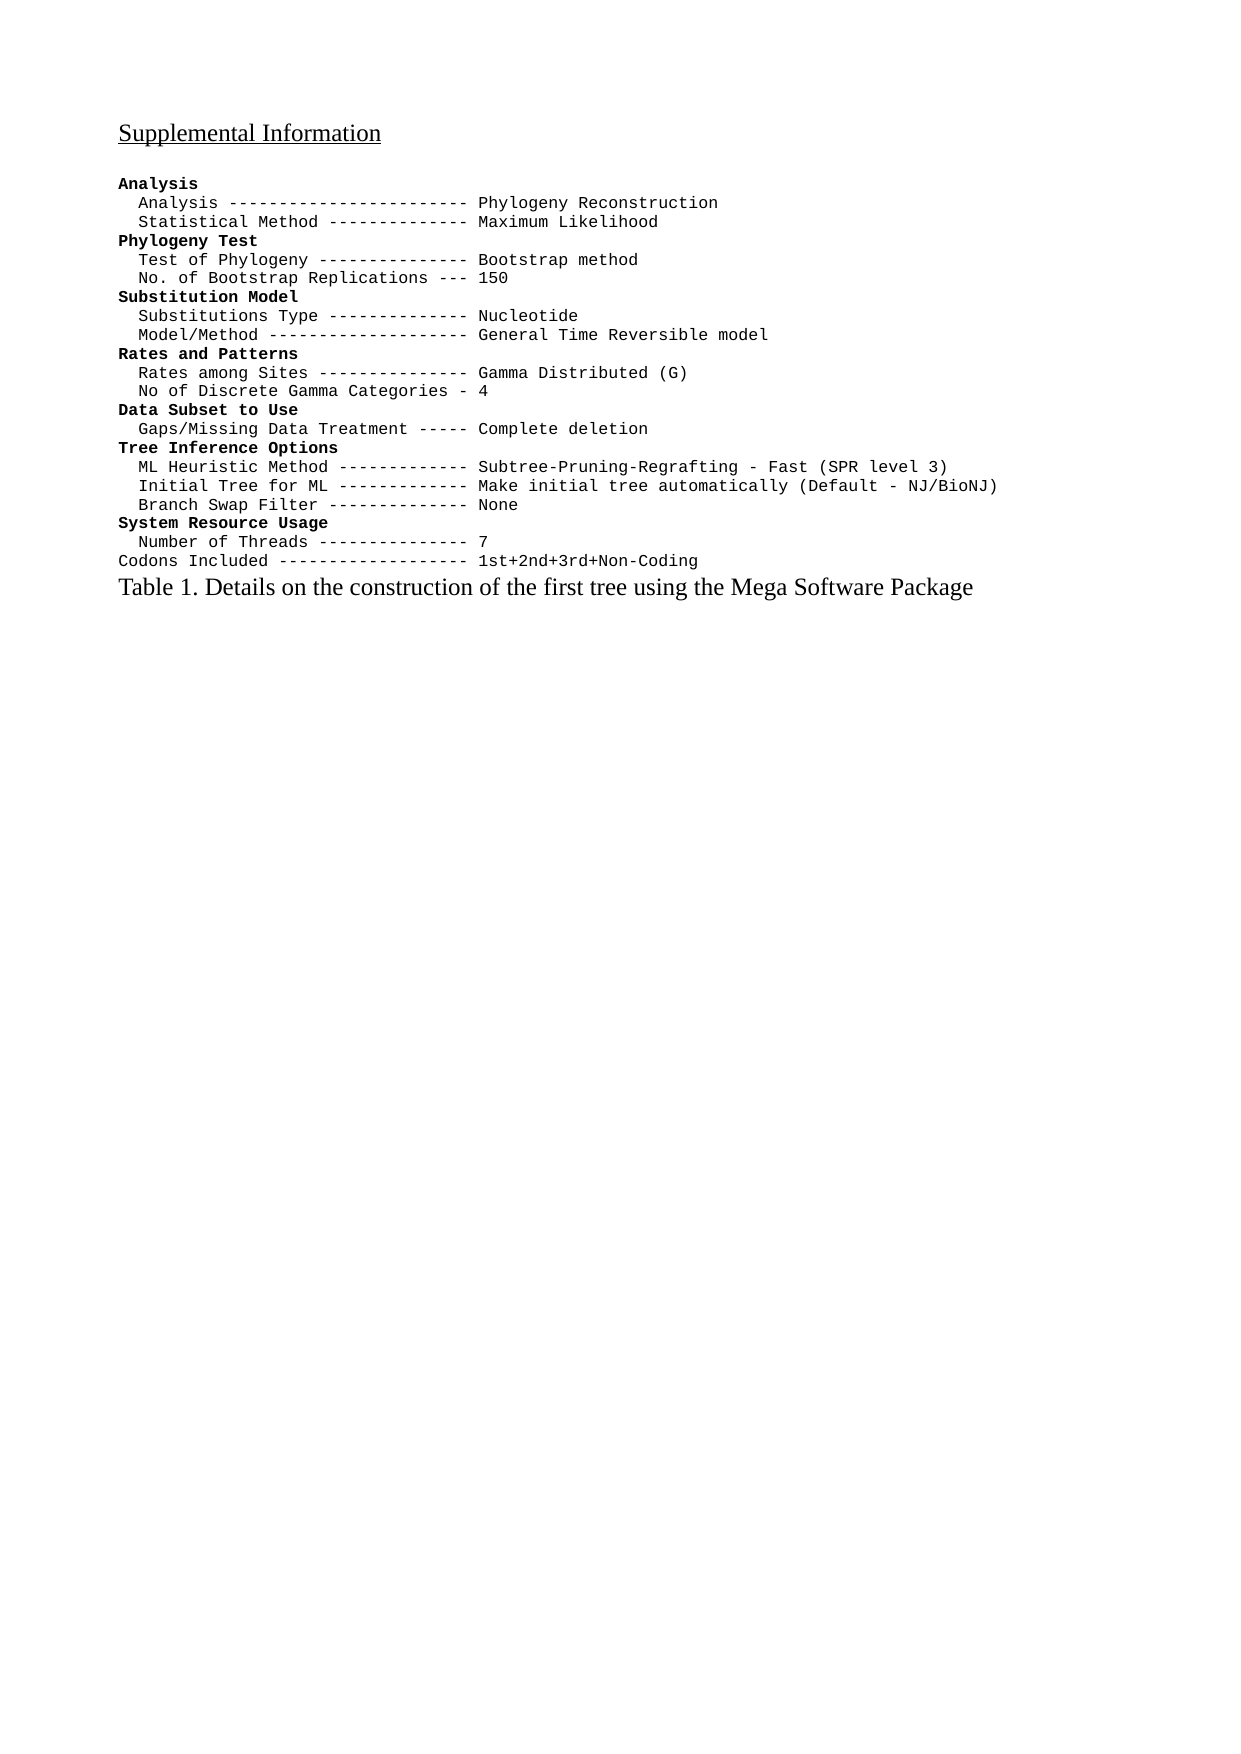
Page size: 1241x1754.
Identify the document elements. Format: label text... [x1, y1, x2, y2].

text Analysis ------------------------ Phylogeny Reconstruction [118, 194, 1122, 213]
text Data Subset to Use [118, 402, 1122, 421]
text Table 1. Details on the construction of the first tree using the Mega Software Package [118, 572, 1122, 600]
text Model/Method -------------------- General Time Reversible model [118, 326, 1122, 345]
text ML Heuristic Method ------------- Subtree-Pruning-Regrafting - Fast (SPR level 3) [118, 458, 1122, 477]
text Gaps/Missing Data Treatment ----- Complete deletion [118, 421, 1122, 439]
text Substitutions Type -------------- Nucleotide [118, 308, 1122, 326]
text No of Discrete Gamma Categories - 4 [118, 383, 1122, 402]
text Supplemental Information [118, 118, 1122, 147]
text System Resource Usage [118, 515, 1122, 534]
text Rates and Patterns [118, 345, 1122, 364]
text Codons Included ------------------- 1st+2nd+3rd+Non-Coding [118, 553, 1122, 572]
text Analysis [118, 176, 1122, 194]
text Substitution Model [118, 289, 1122, 308]
text Statistical Method -------------- Maximum Likelihood [118, 213, 1122, 232]
text No. of Bootstrap Replications --- 150 [118, 270, 1122, 289]
text Initial Tree for ML ------------- Make initial tree automatically (Default - NJ/BioNJ) [118, 477, 1122, 496]
text Tree Inference Options [118, 439, 1122, 458]
text Phylogeny Test [118, 232, 1122, 251]
text Rates among Sites --------------- Gamma Distributed (G) [118, 364, 1122, 383]
text Branch Swap Filter -------------- None [118, 496, 1122, 515]
text Test of Phylogeny --------------- Bootstrap method [118, 251, 1122, 270]
text Number of Threads --------------- 7 [118, 534, 1122, 553]
